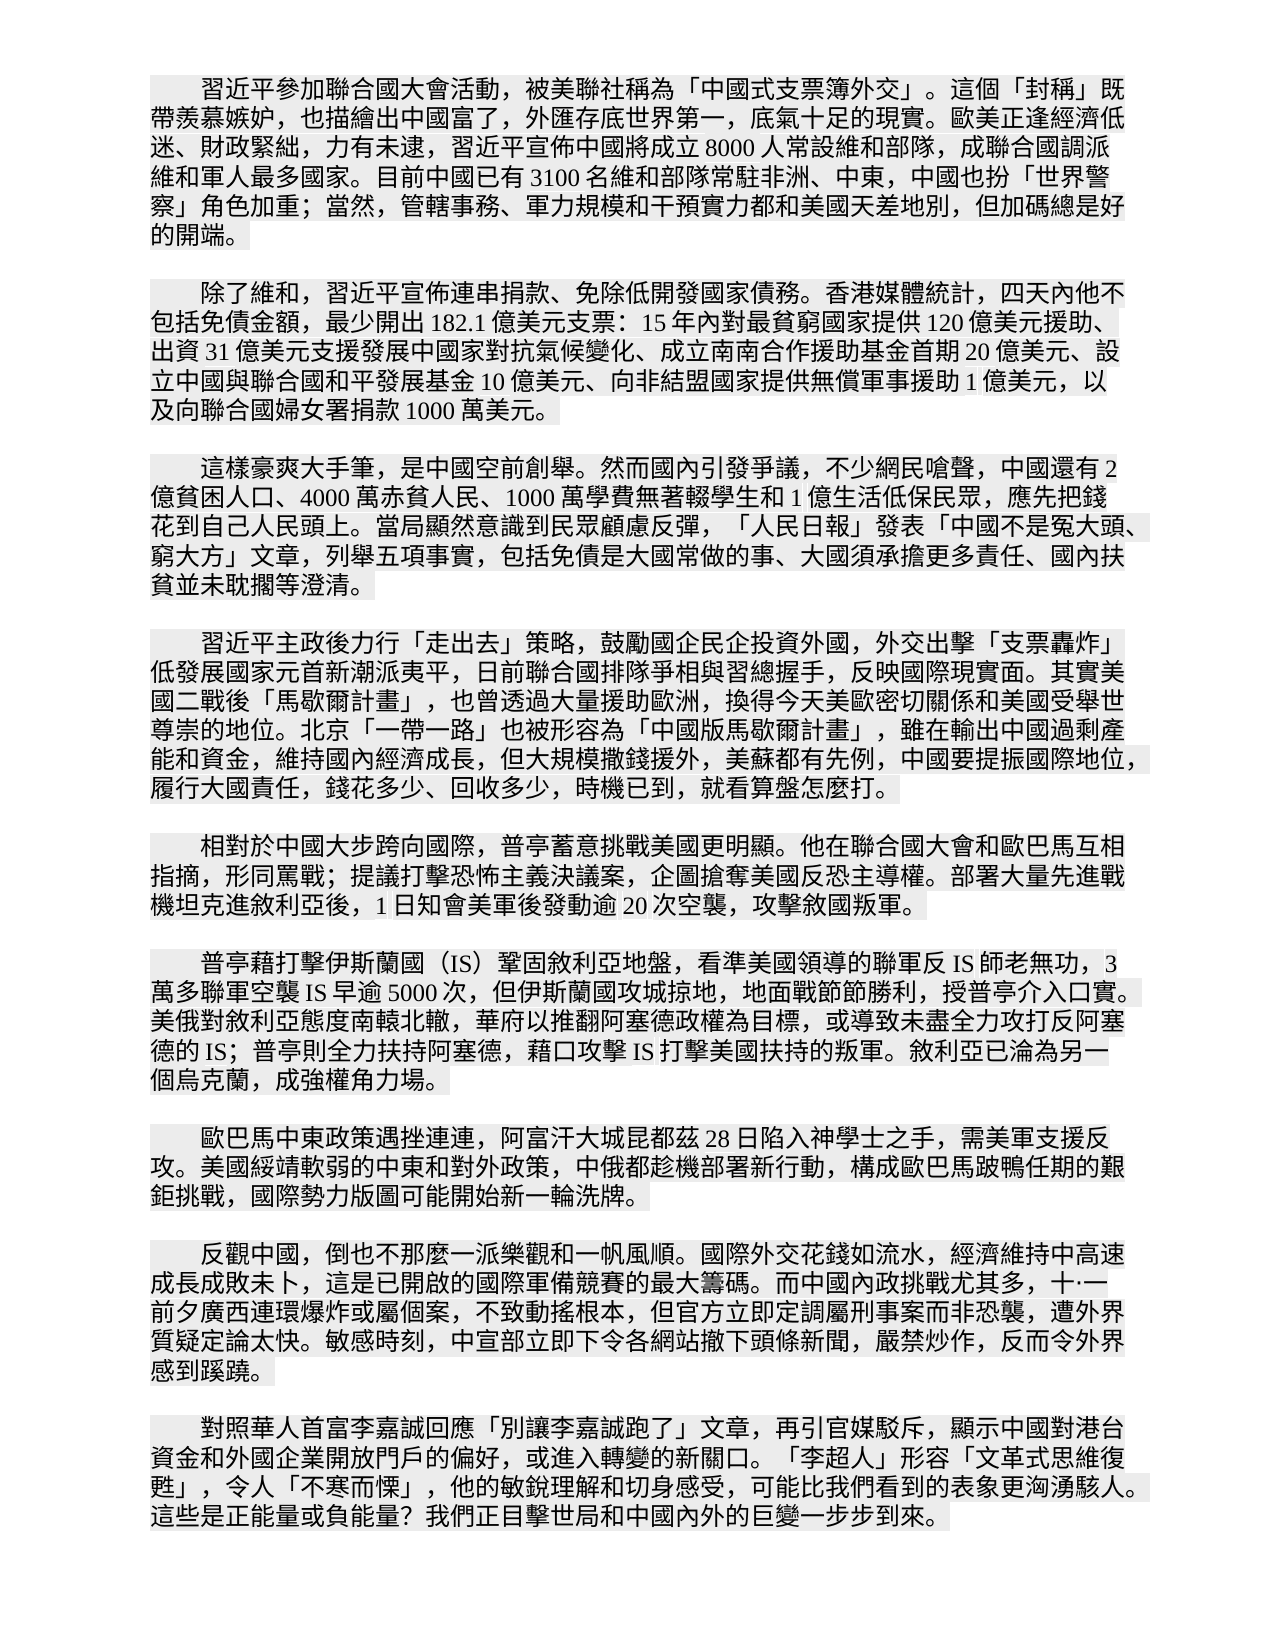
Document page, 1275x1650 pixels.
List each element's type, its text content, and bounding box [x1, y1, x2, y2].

text http://goo.gl/nFFgQu 世界格局劇變 中俄同時挑戰美國 2015-10-01 11:37:39 世界日報 只要稍留心觀察，會注意到一星期來，世界形勢地動山搖，變化真大。習近平走訪美利堅歸國，收穫清單和成果評價不一，但本月20日，他將國事訪問英國，爭取歐洲支持，扮演世界大國企圖心很難視而不見。而本屆聯合國大會，美俄中領袖大國博弈，歐巴馬和普亭唇槍舌劍；習近平宣佈逾182億美元外援，空前大手筆。昨天，俄國戰機轟炸敘利亞、美國指責炸錯對象；中國十‧一國慶黃金週前夕，卻發生連串郵包炸彈爆炸，「別讓李嘉誠跑了」餘波盪漾……。世界變化太快，讓人目不暇給。 習近平參加聯合國大會活動，被美聯社稱為「中國式支票簿外交」。這個「封稱」既帶羨慕嫉妒，也描繪出中國富了，外匯存底世界第一，底氣十足的現實。歐美正逢經濟低迷、財政緊絀，力有未逮，習近平宣佈中國將成立8000人常設維和部隊，成聯合國調派維和軍人最多國家。目前中國已有3100名維和部隊常駐非洲、中東，中國也扮「世界警察」角色加重；當然，管轄事務、軍力規模和干預實力都和美國天差地別，但加碼總是好的開端。 除了維和，習近平宣佈連串捐款、免除低開發國家債務。香港媒體統計，四天內他不包括免債金額，最少開出182.1億美元支票：15年內對最貧窮國家提供120億美元援助、出資31億美元支援發展中國家對抗氣候變化、成立南南合作援助基金首期20億美元、設立中國與聯合國和平發展基金10億美元、向非結盟國家提供無償軍事援助1億美元，以及向聯合國婦女署捐款1000萬美元。 這樣豪爽大手筆，是中國空前創舉。然而國內引發爭議，不少網民嗆聲，中國還有2億貧困人口、4000萬赤貧人民、1000萬學費無著輟學生和1億生活低保民眾，應先把錢花到自己人民頭上。當局顯然意識到民眾顧慮反彈，「人民日報」發表「中國不是冤大頭、窮大方」文章，列舉五項事實，包括免債是大國常做的事、大國須承擔更多責任、國內扶貧並未耽擱等澄清。 習近平主政後力行「走出去」策略，鼓勵國企民企投資外國，外交出擊「支票轟炸」低發展國家元首新潮派夷平，日前聯合國排隊爭相與習總握手，反映國際現實面。其實美國二戰後「馬歇爾計畫」，也曾透過大量援助歐洲，換得今天美歐密切關係和美國受舉世尊崇的地位。北京「一帶一路」也被形容為「中國版馬歇爾計畫」，雖在輸出中國過剩產能和資金，維持國內經濟成長，但大規模撒錢援外，美蘇都有先例，中國要提振國際地位，履行大國責任，錢花多少、回收多少，時機已到，就看算盤怎麼打。 相對於中國大步跨向國際，普亭蓄意挑戰美國更明顯。他在聯合國大會和歐巴馬互相指摘，形同罵戰；提議打擊恐怖主義決議案，企圖搶奪美國反恐主導權。部署大量先進戰機坦克進敘利亞後，1日知會美軍後發動逾20次空襲，攻擊敘國叛軍。 普亭藉打擊伊斯蘭國（IS）鞏固敘利亞地盤，看準美國領導的聯軍反IS師老無功，3萬多聯軍空襲IS早逾5000次，但伊斯蘭國攻城掠地，地面戰節節勝利，授普亭介入口實。美俄對敘利亞態度南轅北轍，華府以推翻阿塞德政權為目標，或導致未盡全力攻打反阿塞德的IS；普亭則全力扶持阿塞德，藉口攻擊IS打擊美國扶持的叛軍。敘利亞已淪為另一個烏克蘭，成強權角力場。 歐巴馬中東政策遇挫連連，阿富汗大城昆都茲28日陷入神學士之手，需美軍支援反攻。美國綏靖軟弱的中東和對外政策，中俄都趁機部署新行動，構成歐巴馬跛鴨任期的艱鉅挑戰，國際勢力版圖可能開始新一輪洗牌。 反觀中國，倒也不那麼一派樂觀和一帆風順。國際外交花錢如流水，經濟維持中高速成長成敗未卜，這是已開啟的國際軍備競賽的最大籌碼。而中國內政挑戰尤其多，十‧一前夕廣西連環爆炸或屬個案，不致動搖根本，但官方立即定調屬刑事案而非恐襲，遭外界質疑定論太快。敏感時刻，中宣部立即下令各網站撤下頭條新聞，嚴禁炒作，反而令外界感到蹊蹺。 對照華人首富李嘉誠回應「別讓李嘉誠跑了」文章，再引官媒駁斥，顯示中國對港台資金和外國企業開放門戶的偏好，或進入轉變的新關口。「李超人」形容「文革式思維復甦」，令人「不寒而慄」，他的敏銳理解和切身感受，可能比我們看到的表象更洶湧駭人。這些是正能量或負能量？我們正目擊世局和中國內外的巨變一步步到來。 [150, 75, 1125, 1531]
